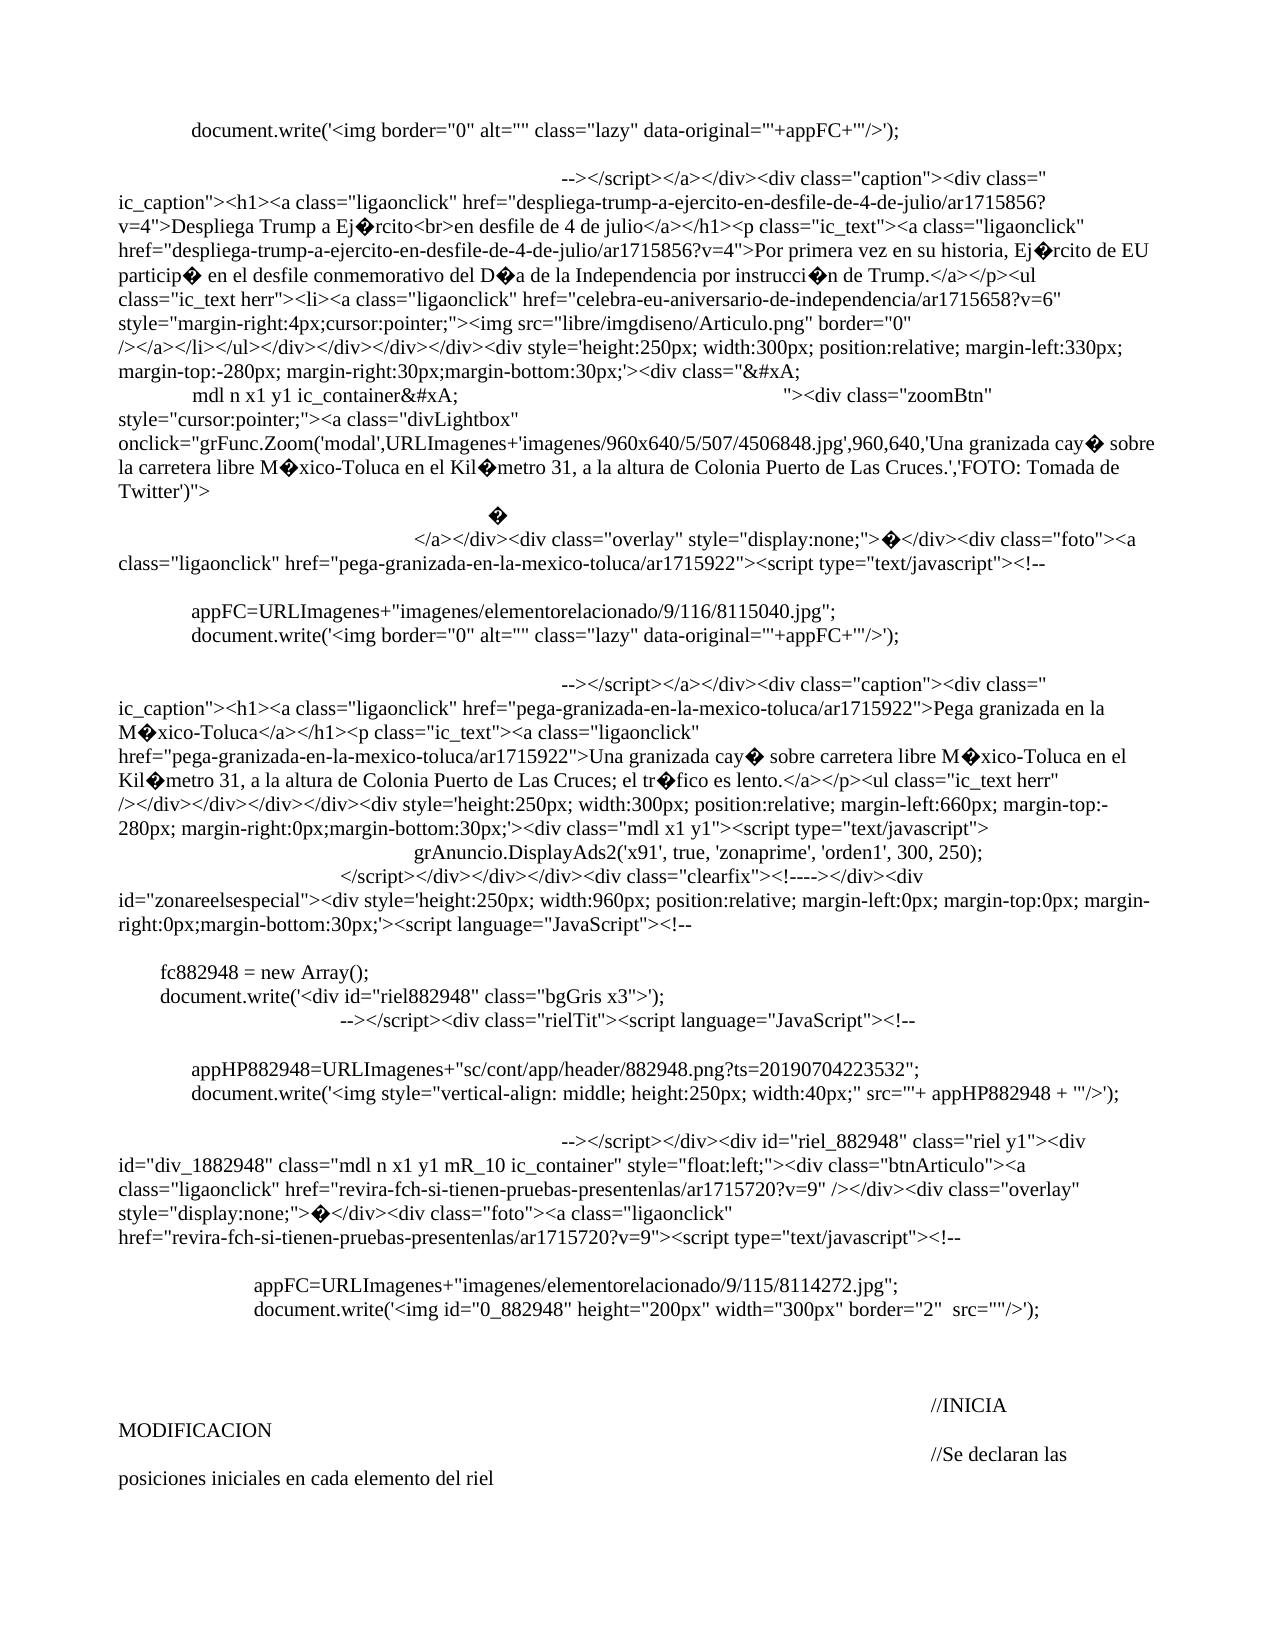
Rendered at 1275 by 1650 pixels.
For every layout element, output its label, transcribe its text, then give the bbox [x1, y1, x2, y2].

text document.write('<img border="0" alt="" class="lazy" data-original="'+appFC+'"/>'); [118, 623, 1157, 647]
text document.write('<img id="0_882948" height="200px" width="300px" border="2" src=""/>'); [118, 1297, 1157, 1321]
text [118, 1490, 1157, 1514]
text � [118, 503, 1157, 527]
text appFC=URLImagenes+"imagenes/elementorelacionado/9/116/8115040.jpg"; [118, 599, 1157, 623]
text </script></div></div></div><div class="clearfix"><!----></div><div id="zonareelsespecial"><div style='height:250px; width:960px; position:relative; margin-left:0px; margin-top:0px; margin-right:0px;margin-bottom:30px;'><script language="JavaScript"><!-- [118, 864, 1157, 936]
text appHP882948=URLImagenes+"sc/cont/app/header/882948.png?ts=20190704223532"; [118, 1057, 1157, 1081]
text --></script></a></div><div class="caption"><div class=" ic_caption"><h1><a class="ligaonclick" href="despliega-trump-a-ejercito-en-desfile-de-4-de-julio/ar1715856?v=4">Despliega Trump a Ej�rcito<br>en desfile de 4 de julio</a></h1><p class="ic_text"><a class="ligaonclick" href="despliega-trump-a-ejercito-en-desfile-de-4-de-julio/ar1715856?v=4">Por primera vez en su historia, Ej�rcito de EU particip� en el desfile conmemorativo del D�a de la Independencia por instrucci�n de Trump.</a></p><ul class="ic_text herr"><li><a class="ligaonclick" href="celebra-eu-aniversario-de-independencia/ar1715658?v=6" style="margin-right:4px;cursor:pointer;"><img src="libre/imgdiseno/Articulo.png" border="0" /></a></li></ul></div></div></div></div><div style='height:250px; width:300px; position:relative; margin-left:330px; margin-top:-280px; margin-right:30px;margin-bottom:30px;'><div class="&#xA; mdl n x1 y1 ic_container&#xA; "><div class="zoomBtn" style="cursor:pointer;"><a class="divLightbox" onclick="grFunc.Zoom('modal',URLImagenes+'imagenes/960x640/5/507/4506848.jpg',960,640,'Una granizada cay� sobre la carretera libre M�xico-Toluca en el Kil�metro 31, a la altura de Colonia Puerto de Las Cruces.','FOTO: Tomada de Twitter')"> [118, 166, 1157, 503]
text appFC=URLImagenes+"imagenes/elementorelacionado/9/115/8114272.jpg"; [118, 1273, 1157, 1297]
text --></script><div class="rielTit"><script language="JavaScript"><!-- [118, 1008, 1157, 1032]
text document.write('<img border="0" alt="" class="lazy" data-original="'+appFC+'"/>'); [118, 118, 1157, 142]
text //Se declaran las posiciones iniciales en cada elemento del riel [118, 1442, 1157, 1490]
text document.write('<img style="vertical-align: middle; height:250px; width:40px;" src="'+ appHP882948 + '"/>'); [118, 1081, 1157, 1105]
text fc882948 = new Array(); [118, 960, 1157, 984]
text </a></div><div class="overlay" style="display:none;">�</div><div class="foto"><a class="ligaonclick" href="pega-granizada-en-la-mexico-toluca/ar1715922"><script type="text/javascript"><!-- [118, 527, 1157, 575]
text --></script></div><div id="riel_882948" class="riel y1"><div id="div_1882948" class="mdl n x1 y1 mR_10 ic_container" style="float:left;"><div class="btnArticulo"><a class="ligaonclick" href="revira-fch-si-tienen-pruebas-presentenlas/ar1715720?v=9" /></div><div class="overlay" style="display:none;">�</div><div class="foto"><a class="ligaonclick" href="revira-fch-si-tienen-pruebas-presentenlas/ar1715720?v=9"><script type="text/javascript"><!-- [118, 1129, 1157, 1249]
text grAnuncio.DisplayAds2('x91', true, 'zonaprime', 'orden1', 300, 250); [118, 840, 1157, 864]
text //INICIA MODIFICACION [118, 1393, 1157, 1442]
text --></script></a></div><div class="caption"><div class=" ic_caption"><h1><a class="ligaonclick" href="pega-granizada-en-la-mexico-toluca/ar1715922">Pega granizada en la M�xico-Toluca</a></h1><p class="ic_text"><a class="ligaonclick" href="pega-granizada-en-la-mexico-toluca/ar1715922">Una granizada cay� sobre carretera libre M�xico-Toluca en el Kil�metro 31, a la altura de Colonia Puerto de Las Cruces; el tr�fico es lento.</a></p><ul class="ic_text herr" /></div></div></div></div><div style='height:250px; width:300px; position:relative; margin-left:660px; margin-top:-280px; margin-right:0px;margin-bottom:30px;'><div class="mdl x1 y1"><script type="text/javascript"> [118, 672, 1157, 840]
text document.write('<div id="riel882948" class="bgGris x3">'); [118, 984, 1157, 1008]
